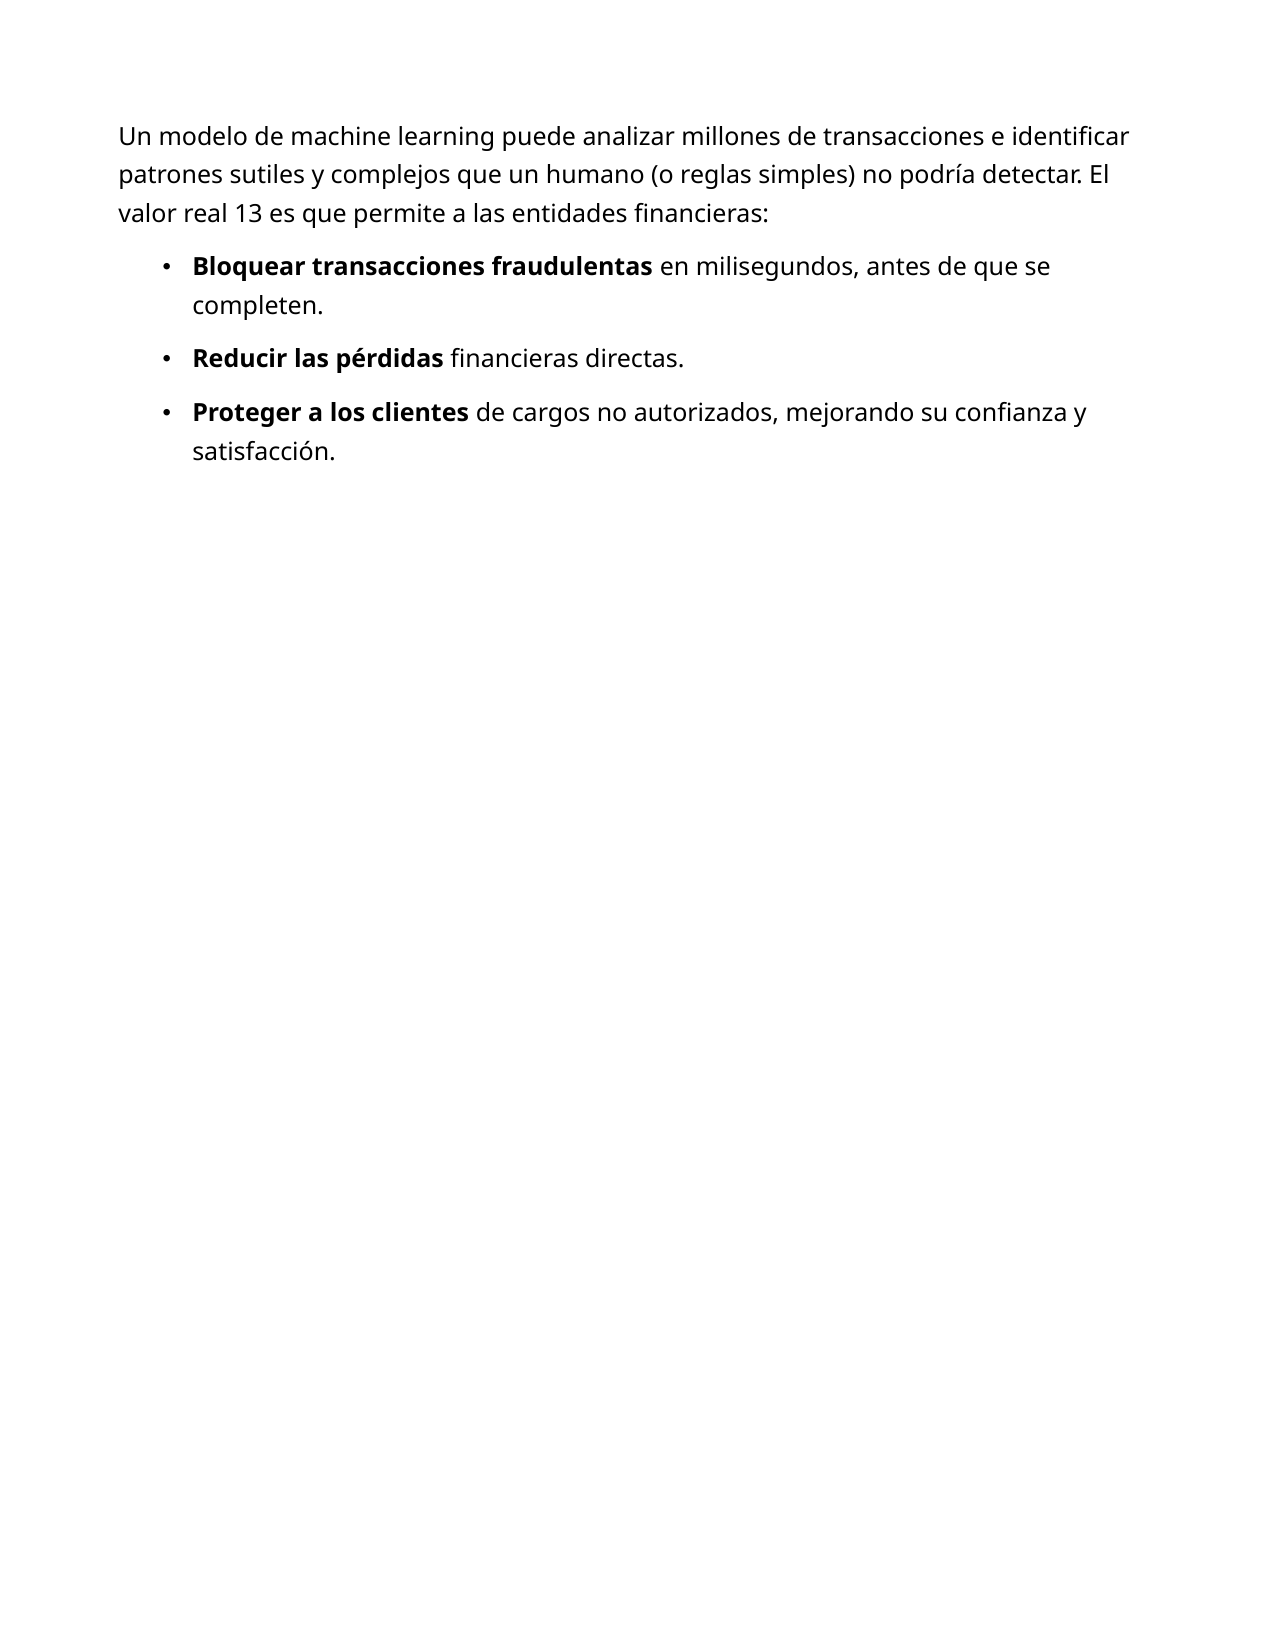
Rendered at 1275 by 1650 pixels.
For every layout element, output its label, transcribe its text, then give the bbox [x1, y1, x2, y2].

text Un modelo de machine learning puede analizar millones de transacciones e identificar patrones sutiles y complejos que un humano (o reglas simples) no podría detectar. El valor real 13 es que permite a las entidades financieras: [118, 118, 1157, 230]
list Proteger a los clientes de cargos no autorizados, mejorando su confianza y satisfacción. [162, 394, 1157, 467]
list Bloquear transacciones fraudulentas en milisegundos, antes de que se completen. [162, 249, 1157, 322]
list Reducir las pérdidas financieras directas. [162, 341, 1157, 375]
